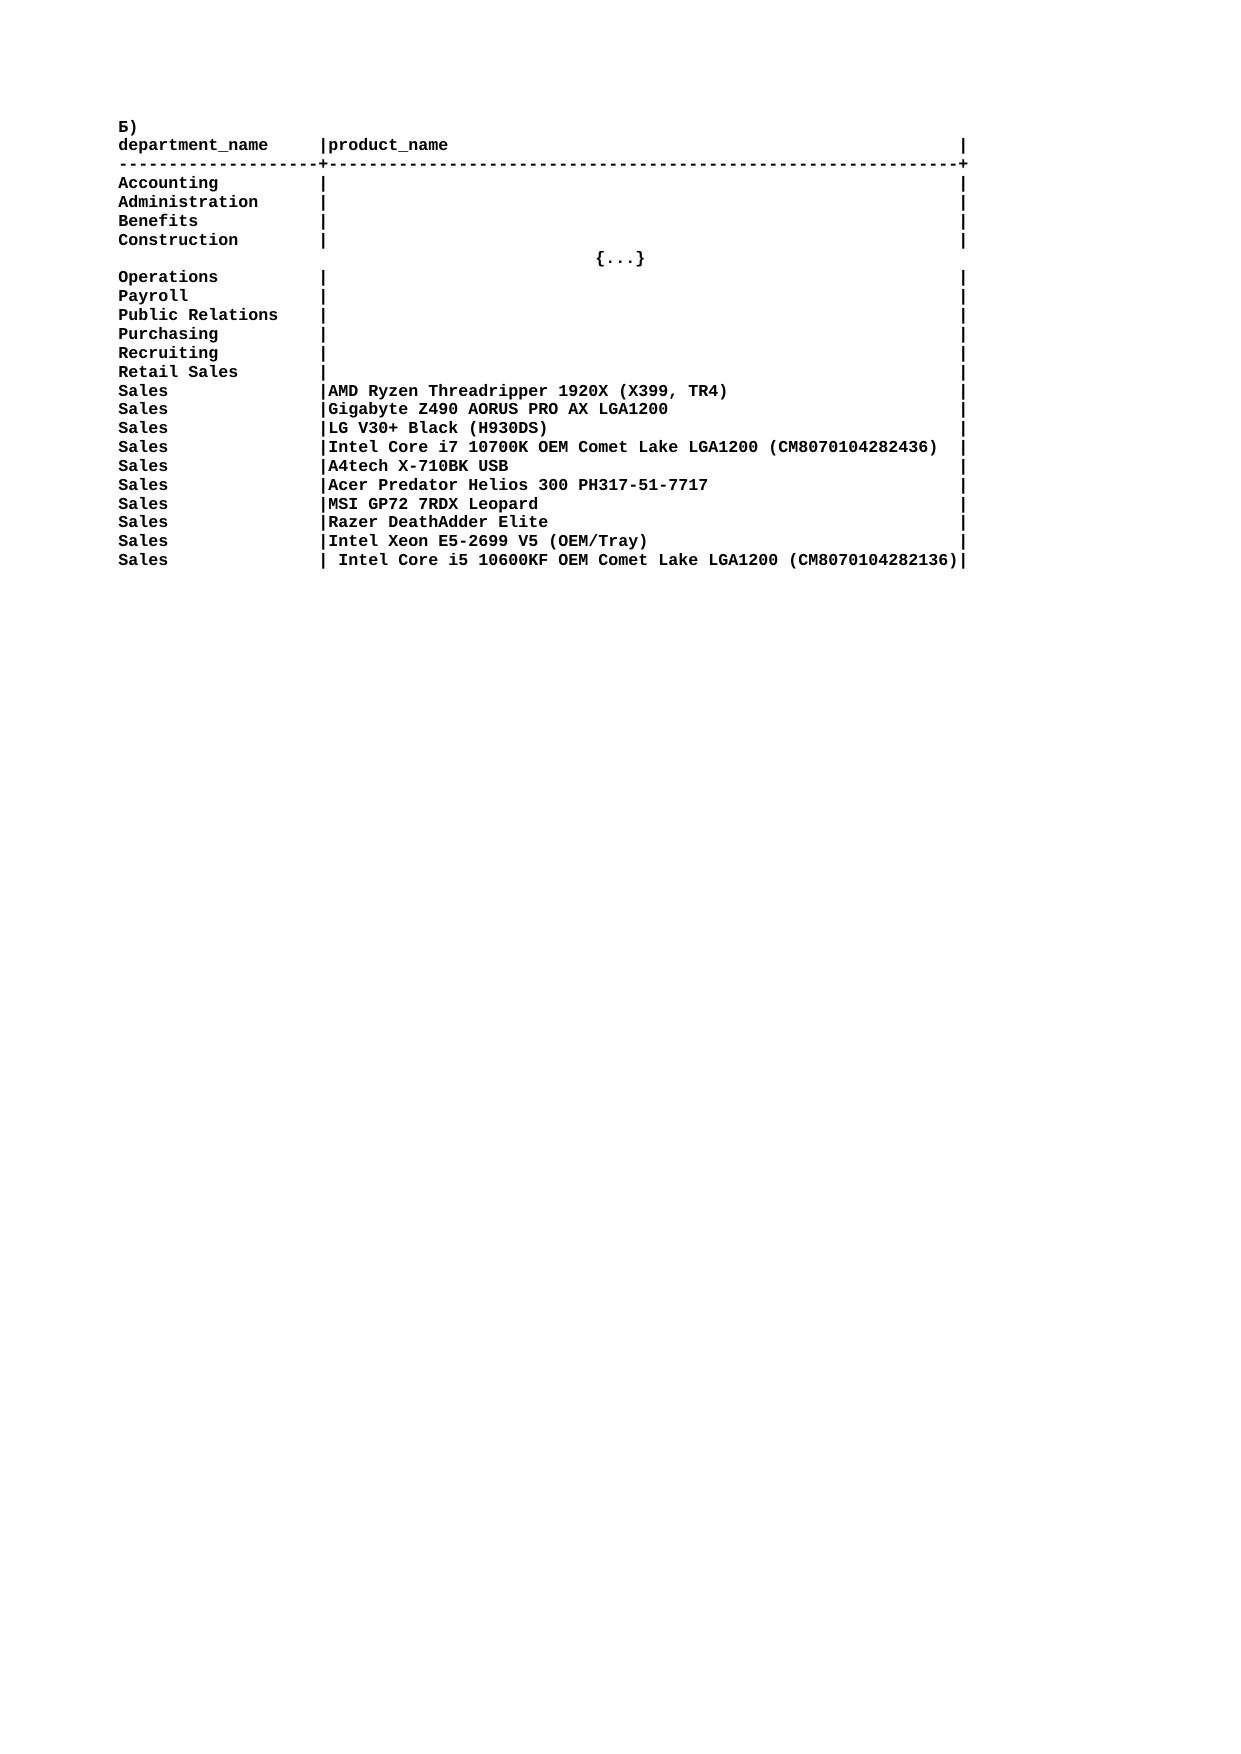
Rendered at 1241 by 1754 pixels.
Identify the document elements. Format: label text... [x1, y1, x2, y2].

text Accounting | | [118, 175, 1122, 193]
text Sales |LG V30+ Black (H930DS) | [118, 420, 1122, 439]
text Retail Sales | | [118, 363, 1122, 382]
text Sales |AMD Ryzen Threadripper 1920X (X399, TR4) | [118, 382, 1122, 401]
text Б) department_name |product_name | [118, 118, 1122, 156]
text Sales |MSI GP72 7RDX Leopard | [118, 495, 1122, 514]
text Construction | | [118, 231, 1122, 250]
text Sales |Intel Core i7 10700K OEM Comet Lake LGA1200 (CM8070104282436) | [118, 439, 1122, 457]
text Administration | | [118, 193, 1122, 212]
text Benefits | | [118, 212, 1122, 231]
text {...} [118, 250, 1122, 269]
text Sales |Gigabyte Z490 AORUS PRO AX LGA1200 | [118, 401, 1122, 420]
text Sales | Intel Core i5 10600KF OEM Comet Lake LGA1200 (CM8070104282136)| [118, 552, 1122, 571]
text Payroll | | [118, 288, 1122, 307]
text Public Relations | | [118, 307, 1122, 326]
text Sales |Acer Predator Helios 300 PH317-51-7717 | [118, 476, 1122, 495]
text Sales |Razer DeathAdder Elite | [118, 514, 1122, 533]
text Operations | | [118, 269, 1122, 288]
text Sales |Intel Xeon E5-2699 V5 (OEM/Tray) | [118, 533, 1122, 552]
text Sales |A4tech X-710BK USB | [118, 457, 1122, 476]
text --------------------+---------------------------------------------------------------+ [118, 156, 1122, 175]
text Recruiting | | [118, 344, 1122, 363]
text Purchasing | | [118, 326, 1122, 344]
